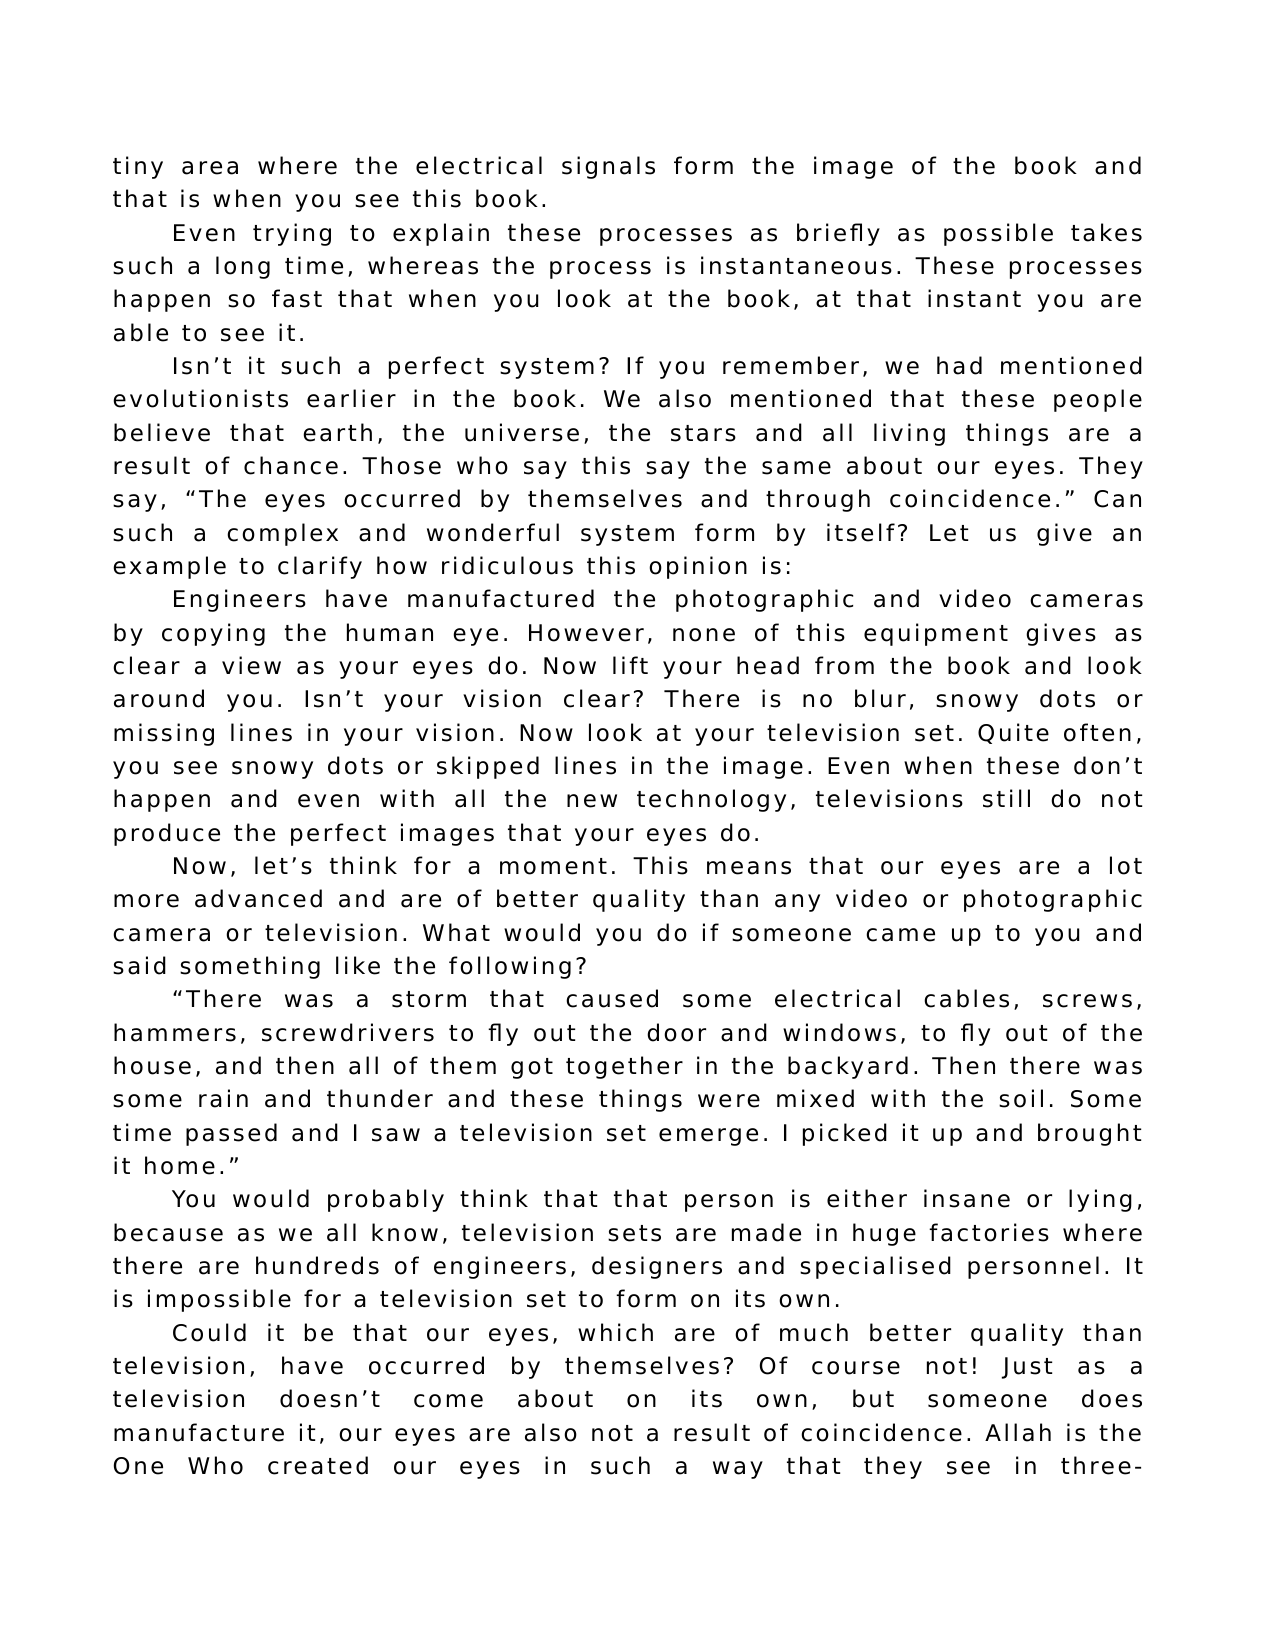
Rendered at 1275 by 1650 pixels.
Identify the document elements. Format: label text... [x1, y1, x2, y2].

text Could it be that our eyes, which are of much better quality than television, have occurred by themselves? Of course not! Just as a television doesn’t come about on its own, but someone does manufacture it, our eyes are also not a result of coincidence. Allah is the One Who created our eyes in such a way that they see in three- [112, 1314, 1145, 1481]
text Isn’t it such a perfect system? If you remember, we had mentioned evolutionists earlier in the book. We also mentioned that these people believe that earth, the universe, the stars and all living things are a result of chance. Those who say this say the same about our eyes. They say, “The eyes occurred by themselves and through coincidence.” Can such a complex and wonderful system form by itself? Let us give an example to clarify how ridiculous this opinion is: [112, 348, 1145, 581]
text tiny area where the electrical signals form the image of the book and that is when you see this book. [112, 148, 1145, 214]
text You would probably think that that person is either insane or lying, because as we all know, television sets are made in huge factories where there are hundreds of engineers, designers and specialised personnel. It is impossible for a television set to form on its own. [112, 1181, 1145, 1314]
text Now, let’s think for a moment. This means that our eyes are a lot more advanced and are of better quality than any video or photographic camera or television. What would you do if someone came up to you and said something like the following? [112, 848, 1145, 981]
text Engineers have manufactured the photographic and video cameras by copying the human eye. However, none of this equipment gives as clear a view as your eyes do. Now lift your head from the book and look around you. Isn’t your vision clear? There is no blur, snowy dots or missing lines in your vision. Now look at your television set. Quite often, you see snowy dots or skipped lines in the image. Even when these don’t happen and even with all the new technology, televisions still do not produce the perfect images that your eyes do. [112, 581, 1145, 848]
text “There was a storm that caused some electrical cables, screws, hammers, screwdrivers to fly out the door and windows, to fly out of the house, and then all of them got together in the backyard. Then there was some rain and thunder and these things were mixed with the soil. Some time passed and I saw a television set emerge. I picked it up and brought it home.” [112, 981, 1145, 1181]
text Even trying to explain these processes as briefly as possible takes such a long time, whereas the process is instantaneous. These processes happen so fast that when you look at the book, at that instant you are able to see it. [112, 214, 1145, 348]
